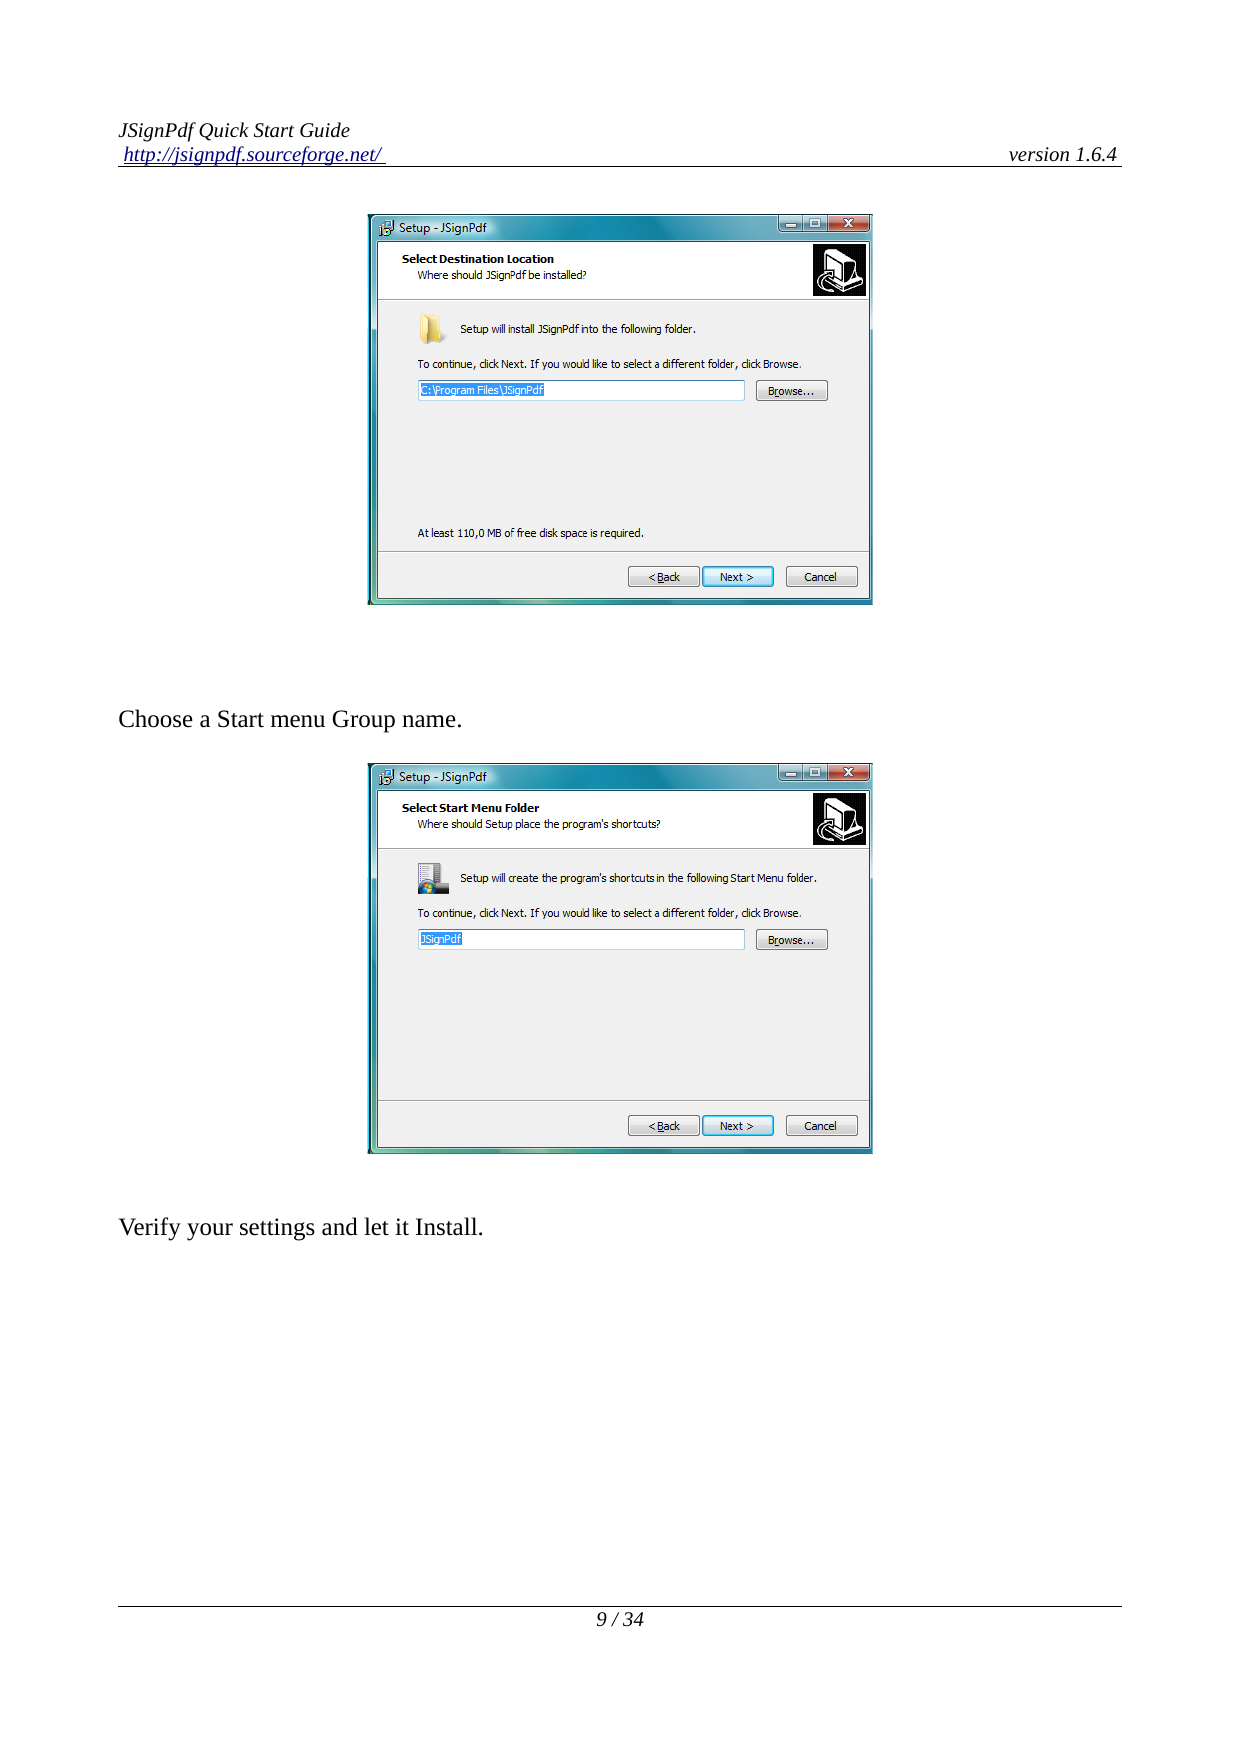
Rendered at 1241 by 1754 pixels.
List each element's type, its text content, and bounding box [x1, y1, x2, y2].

picture [367, 763, 873, 1154]
picture [367, 214, 873, 605]
text Verify your settings and let it Install. [118, 1212, 1122, 1241]
text Choose a Start menu Group name. [118, 704, 1122, 733]
